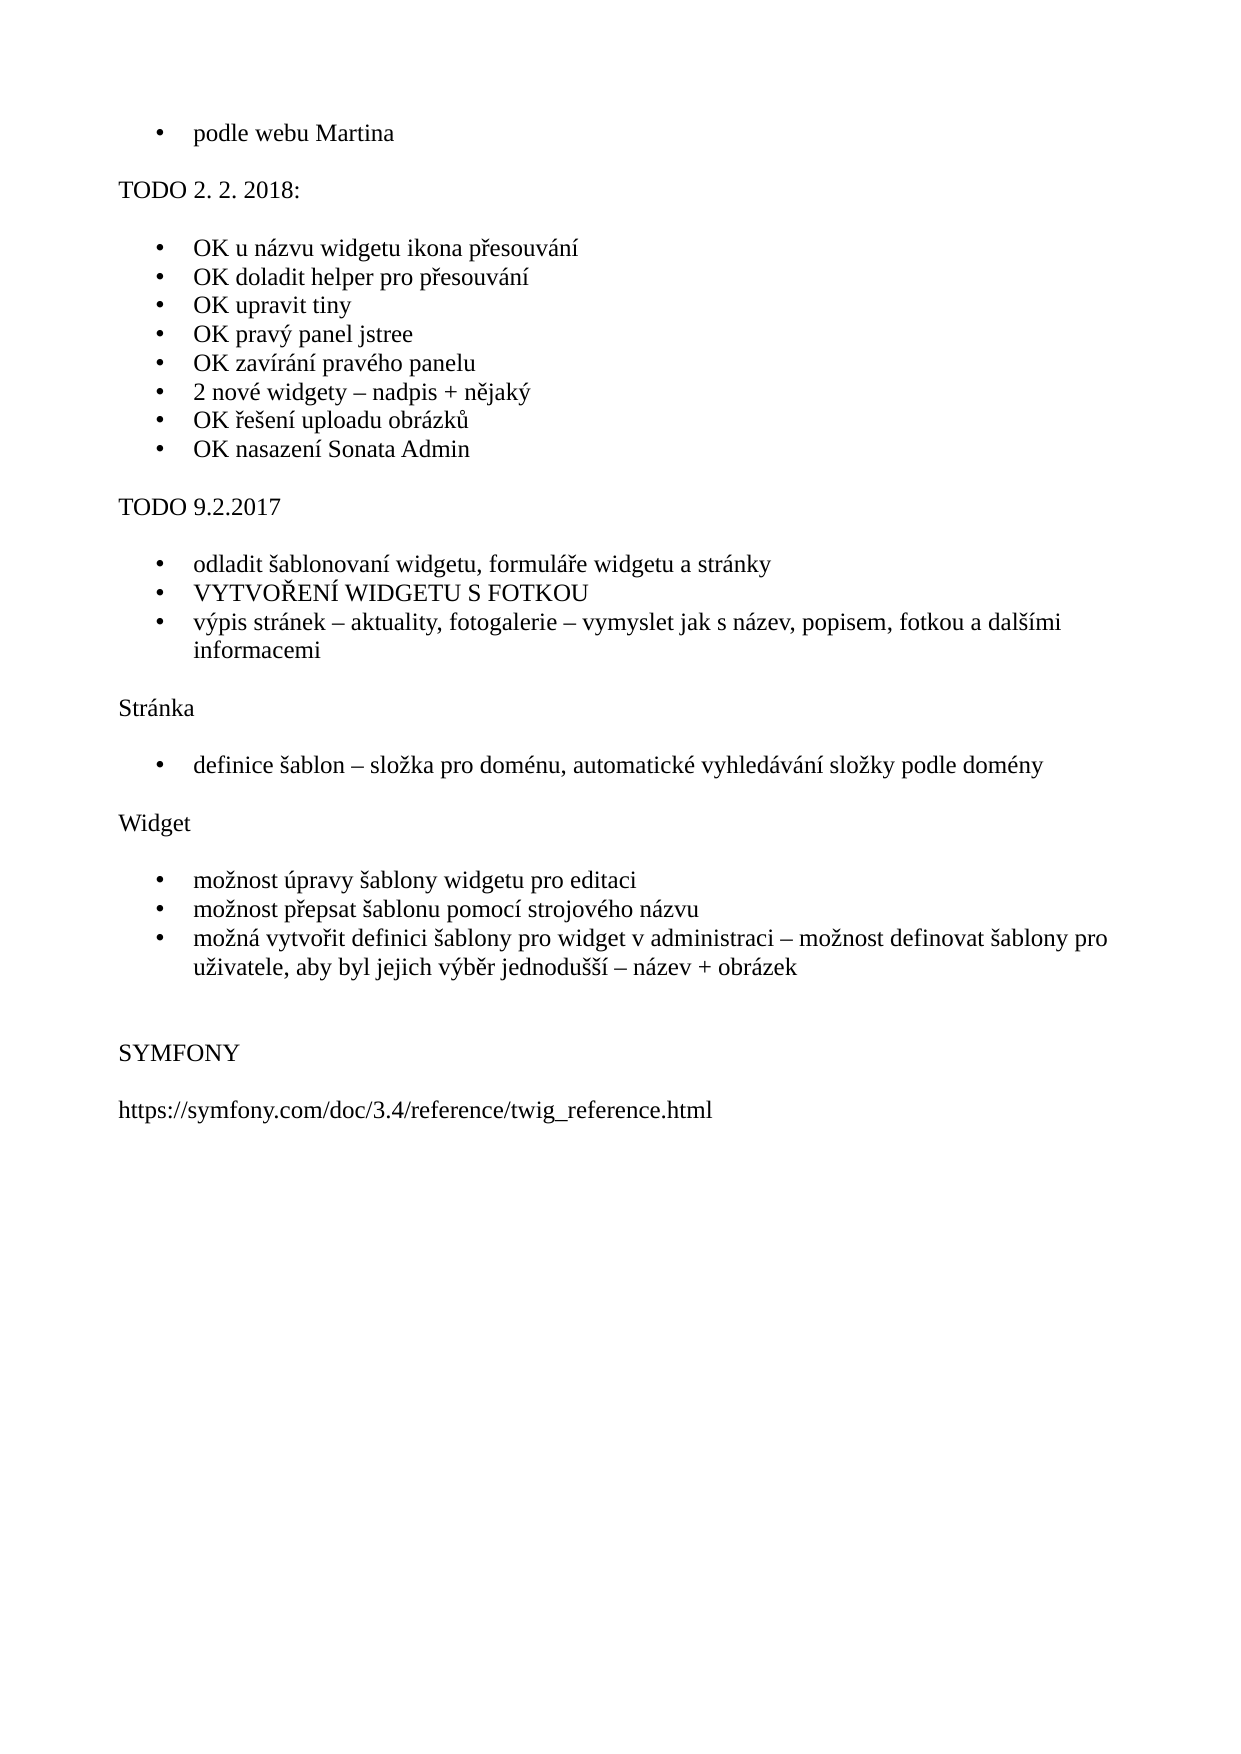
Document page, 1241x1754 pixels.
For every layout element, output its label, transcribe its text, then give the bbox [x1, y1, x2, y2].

list definice šablon – složka pro doménu, automatické vyhledávání složky podle domény [156, 751, 1122, 779]
list podle webu Martina [156, 118, 1122, 147]
list možnost přepsat šablonu pomocí strojového názvu [156, 894, 1122, 923]
list OK řešení uploadu obrázků [156, 406, 1122, 434]
list možná vytvořit definici šablony pro widget v administraci – možnost definovat šablony pro uživatele, aby byl jejich výběr jednodušší – název + obrázek [156, 923, 1122, 981]
text Stránka [118, 693, 1122, 722]
list OK u názvu widgetu ikona přesouvání [156, 233, 1122, 262]
list OK nasazení Sonata Admin [156, 434, 1122, 463]
list OK doladit helper pro přesouvání [156, 262, 1122, 291]
list možnost úpravy šablony widgetu pro editaci [156, 866, 1122, 894]
list OK zavírání pravého panelu [156, 348, 1122, 377]
list 2 nové widgety – nadpis + nějaký [156, 377, 1122, 406]
text SYMFONY [118, 1038, 1122, 1067]
text Widget [118, 808, 1122, 837]
list odladit šablonovaní widgetu, formuláře widgetu a stránky [156, 549, 1122, 578]
text TODO 2. 2. 2018: [118, 176, 1122, 204]
text https://symfony.com/doc/3.4/reference/twig_reference.html [118, 1096, 1122, 1124]
list OK upravit tiny [156, 291, 1122, 319]
list výpis stránek – aktuality, fotogalerie – vymyslet jak s název, popisem, fotkou a dalšími informacemi [156, 607, 1122, 664]
list VYTVOŘENÍ WIDGETU S FOTKOU [156, 578, 1122, 607]
list OK pravý panel jstree [156, 319, 1122, 348]
text TODO 9.2.2017 [118, 492, 1122, 521]
